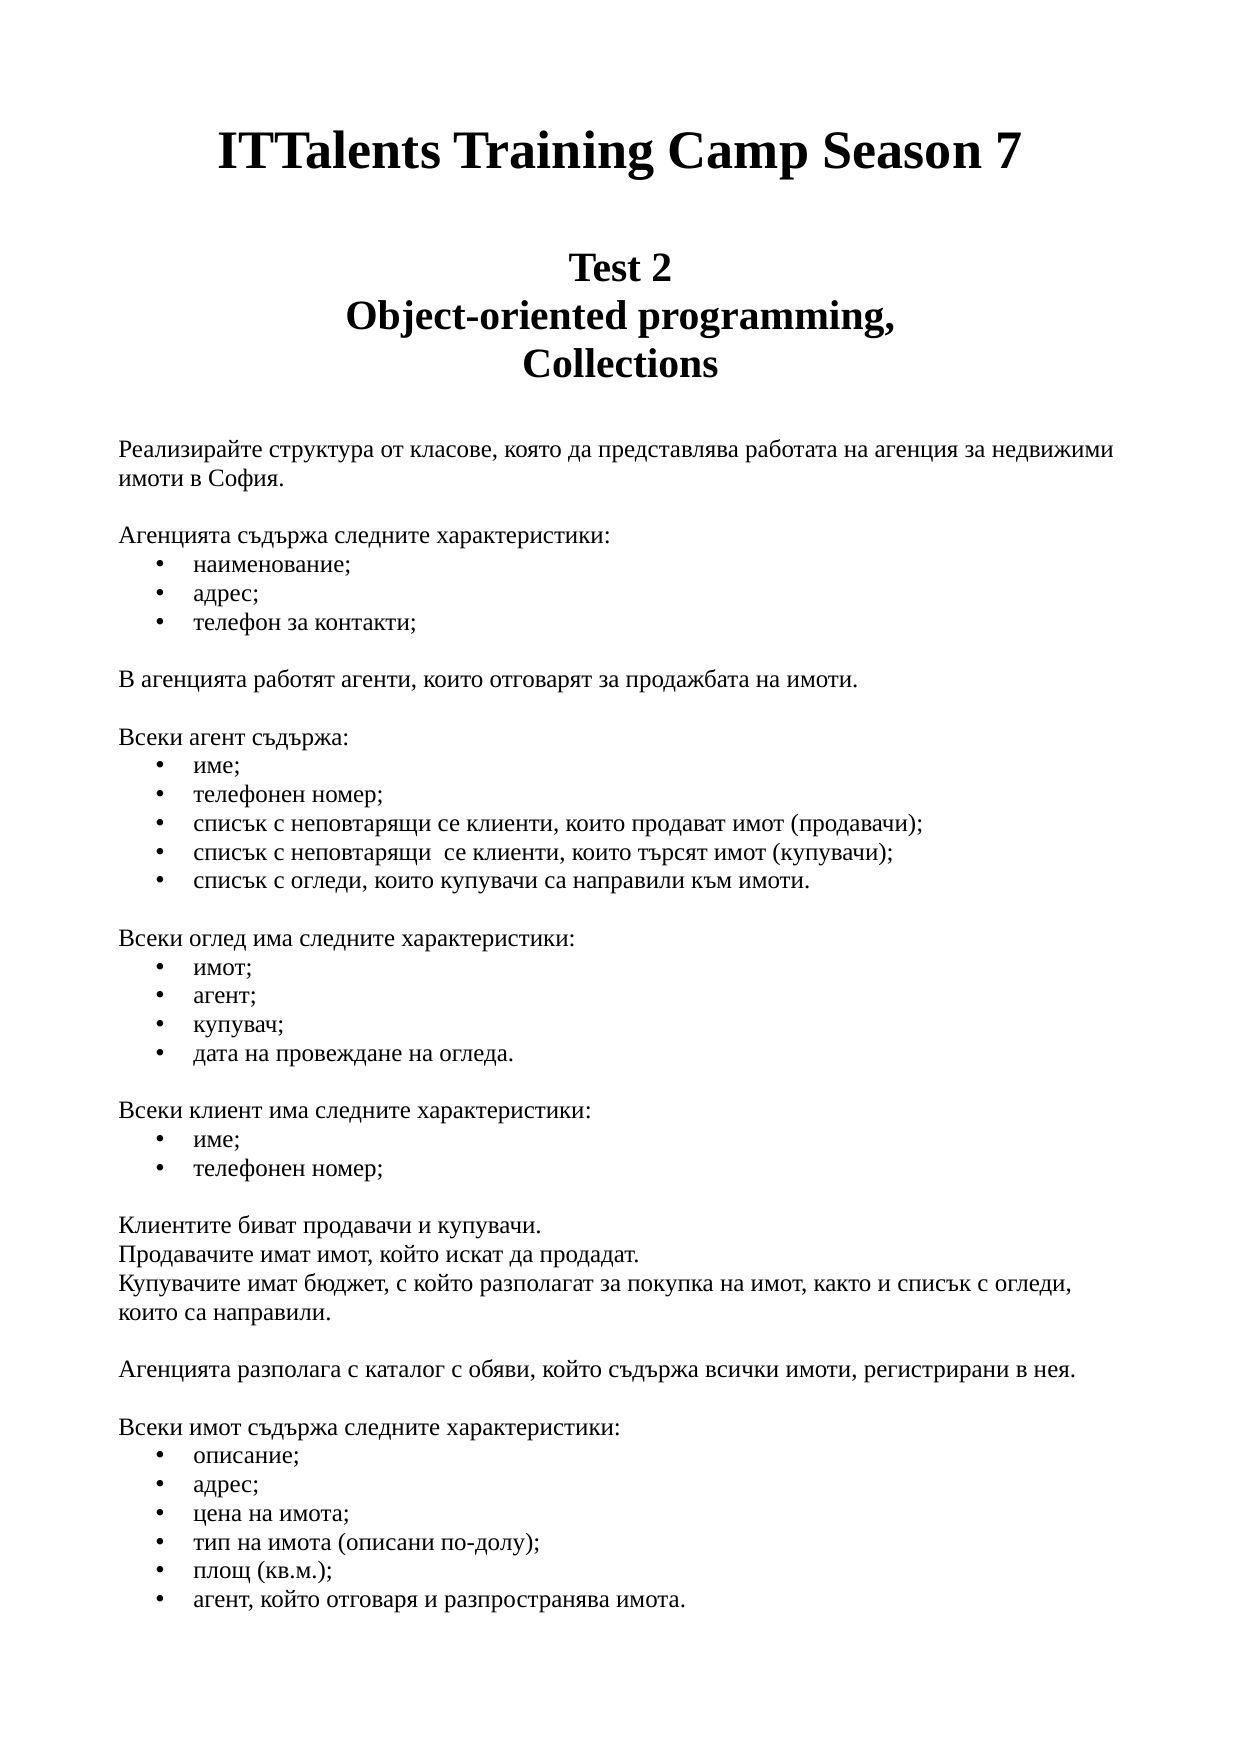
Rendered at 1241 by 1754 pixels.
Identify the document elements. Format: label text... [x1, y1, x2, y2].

list телефонен номер; [156, 779, 1122, 808]
list дата на провеждане на огледа. [156, 1038, 1122, 1067]
text Всеки оглед има следните характеристики: [118, 923, 1122, 952]
text ITTalents Training Camp Season 7 [118, 118, 1122, 180]
text Всеки клиент има следните характеристики: [118, 1096, 1122, 1124]
list описание; [156, 1441, 1122, 1469]
list телефон за контакти; [156, 607, 1122, 636]
text Collections [118, 338, 1122, 386]
text В агенцията работят агенти, които отговарят за продажбата на имоти. [118, 664, 1122, 693]
list адрес; [156, 1469, 1122, 1498]
list име; [156, 1124, 1122, 1153]
list агент, който отговаря и разпространява имота. [156, 1584, 1122, 1613]
text Всеки имот съдържа следните характеристики: [118, 1412, 1122, 1441]
text Агенцията съдържа следните характеристики: [118, 521, 1122, 549]
list списък с огледи, които купувачи са направили към имоти. [156, 866, 1122, 894]
text Клиентите биват продавачи и купувачи. [118, 1211, 1122, 1239]
text Всеки агент съдържа: [118, 722, 1122, 751]
list площ (кв.м.); [156, 1556, 1122, 1584]
text Продавачите имат имот, който искат да продадат. [118, 1239, 1122, 1268]
list наименование; [156, 549, 1122, 578]
list купувач; [156, 1009, 1122, 1038]
text Купувачите имат бюджет, с който разполагат за покупка на имот, както и списък с огледи, които са направили. [118, 1268, 1122, 1326]
text Test 2 [118, 243, 1122, 291]
list цена на имота; [156, 1498, 1122, 1527]
list имот; [156, 952, 1122, 981]
list име; [156, 751, 1122, 779]
text Агенцията разполага с каталог с обяви, който съдържа всички имоти, регистрирани в нея. [118, 1354, 1122, 1383]
list адрес; [156, 578, 1122, 607]
list списък с неповтарящи се клиенти, които търсят имот (купувачи); [156, 837, 1122, 866]
list агент; [156, 981, 1122, 1009]
list телефонен номер; [156, 1153, 1122, 1182]
list списък с неповтарящи се клиенти, които продават имот (продавачи); [156, 808, 1122, 837]
list тип на имота (описани по-долу); [156, 1527, 1122, 1556]
text Реализирайте структура от класове, която да представлява работата на агенция за недвижими имоти в София. [118, 434, 1122, 492]
text Object-oriented programming, [118, 291, 1122, 338]
